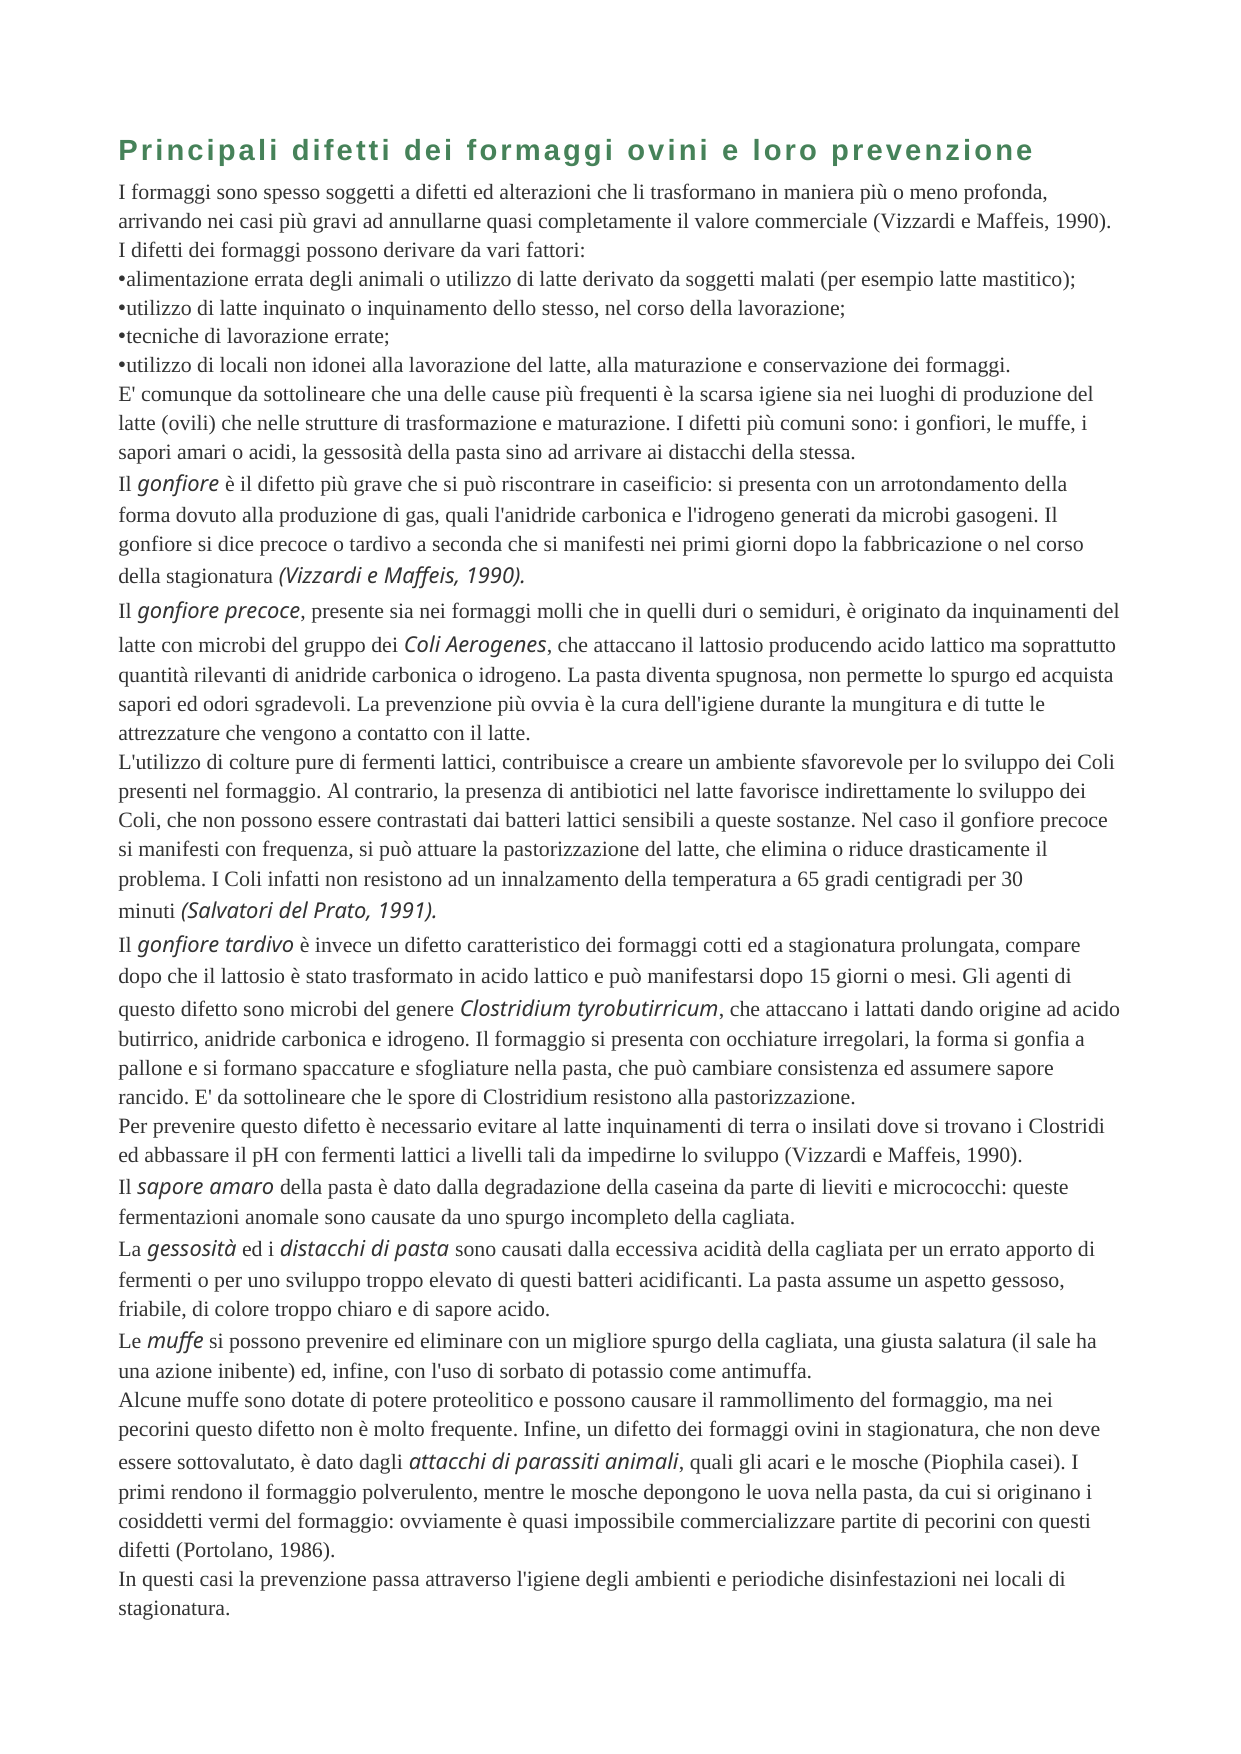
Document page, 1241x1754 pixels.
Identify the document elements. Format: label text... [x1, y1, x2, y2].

text Il sapore amaro della pasta è dato dalla degradazione della caseina da parte di lieviti e micrococchi: queste fermentazioni anomale sono causate da uno spurgo incompleto della cagliata. [118, 1171, 1122, 1229]
list utilizzo di locali non idonei alla lavorazione del latte, alla maturazione e conservazione dei formaggi. [118, 352, 1122, 378]
text Il gonfiore tardivo è invece un difetto caratteristico dei formaggi cotti ed a stagionatura prolungata, compare dopo che il lattosio è stato trasformato in acido lattico e può manifestarsi dopo 15 giorni o mesi. Gli agenti di questo difetto sono microbi del genere Clostridium tyrobutirricum, che attaccano i lattati dando origine ad acido butirrico, anidride carbonica e idrogeno. Il formaggio si presenta con occhiature irregolari, la forma si gonfia a pallone e si formano spaccature e sfogliature nella pasta, che può cambiare consistenza ed assumere sapore rancido. E' da sottolineare che le spore di Clostridium resistono alla pastorizzazione. [118, 929, 1122, 1109]
list tecniche di lavorazione errate; [118, 323, 1122, 349]
list alimentazione errata degli animali o utilizzo di latte derivato da soggetti malati (per esempio latte mastitico); [118, 266, 1122, 291]
text Le muffe si possono prevenire ed eliminare con un migliore spurgo della cagliata, una giusta salatura (il sale ha una azione inibente) ed, infine, con l'uso di sorbato di potassio come antimuffa. [118, 1325, 1122, 1383]
text Il gonfiore precoce, presente sia nei formaggi molli che in quelli duri o semiduri, è originato da inquinamenti del latte con microbi del gruppo dei Coli Aerogenes, che attaccano il lattosio producendo acido lattico ma soprattutto quantità rilevanti di anidride carbonica o idrogeno. La pasta diventa spugnosa, non permette lo spurgo ed acquista sapori ed odori sgradevoli. La prevenzione più ovvia è la cura dell'igiene durante la mungitura e di tutte le attrezzature che vengono a contatto con il latte. [118, 594, 1122, 745]
text Alcune muffe sono dotate di potere proteolitico e possono causare il rammollimento del formaggio, ma nei pecorini questo difetto non è molto frequente. Infine, un difetto dei formaggi ovini in stagionatura, che non deve essere sottovalutato, è dato dagli attacchi di parassiti animali, quali gli acari e le mosche (Piophila casei). I primi rendono il formaggio polverulento, mentre le mosche depongono le uova nella pasta, da cui si originano i cosiddetti vermi del formaggio: ovviamente è quasi impossibile commercializzare partite di pecorini con questi difetti (Portolano, 1986). [118, 1387, 1122, 1562]
text In questi casi la prevenzione passa attraverso l'igiene degli ambienti e periodiche disinfestazioni nei locali di stagionatura. [118, 1566, 1122, 1620]
subtitle Principali difetti dei formaggi ovini e loro prevenzione [118, 133, 1122, 166]
list utilizzo di latte inquinato o inquinamento dello stesso, nel corso della lavorazione; [118, 294, 1122, 320]
text L'utilizzo di colture pure di fermenti lattici, contribuisce a creare un ambiente sfavorevole per lo sviluppo dei Coli presenti nel formaggio. Al contrario, la presenza di antibiotici nel latte favorisce indirettamente lo sviluppo dei Coli, che non possono essere contrastati dai batteri lattici sensibili a queste sostanze. Nel caso il gonfiore precoce si manifesti con frequenza, si può attuare la pastorizzazione del latte, che elimina o riduce drasticamente il problema. I Coli infatti non resistono ad un innalzamento della temperatura a 65 gradi centigradi per 30 minuti (Salvatori del Prato, 1991). [118, 749, 1122, 925]
text Il gonfiore è il difetto più grave che si può riscontrare in caseificio: si presenta con un arrotondamento della forma dovuto alla produzione di gas, quali l'anidride carbonica e l'idrogeno generati da microbi gasogeni. Il gonfiore si dice precoce o tardivo a seconda che si manifesti nei primi giorni dopo la fabbricazione o nel corso della stagionatura (Vizzardi e Maffeis, 1990). [118, 468, 1122, 590]
text E' comunque da sottolineare che una delle cause più frequenti è la scarsa igiene sia nei luoghi di produzione del latte (ovili) che nelle strutture di trasformazione e maturazione. I difetti più comuni sono: i gonfiori, le muffe, i sapori amari o acidi, la gessosità della pasta sino ad arrivare ai distacchi della stessa. [118, 381, 1122, 464]
text I formaggi sono spesso soggetti a difetti ed alterazioni che li trasformano in maniera più o meno profonda, arrivando nei casi più gravi ad annullarne quasi completamente il valore commerciale (Vizzardi e Maffeis, 1990). I difetti dei formaggi possono derivare da vari fattori: [118, 179, 1122, 262]
text Per prevenire questo difetto è necessario evitare al latte inquinamenti di terra o insilati dove si trovano i Clostridi ed abbassare il pH con fermenti lattici a livelli tali da impedirne lo sviluppo (Vizzardi e Maffeis, 1990). [118, 1113, 1122, 1167]
text La gessosità ed i distacchi di pasta sono causati dalla eccessiva acidità della cagliata per un errato apporto di fermenti o per uno sviluppo troppo elevato di questi batteri acidificanti. La pasta assume un aspetto gessoso, friabile, di colore troppo chiaro e di sapore acido. [118, 1233, 1122, 1321]
